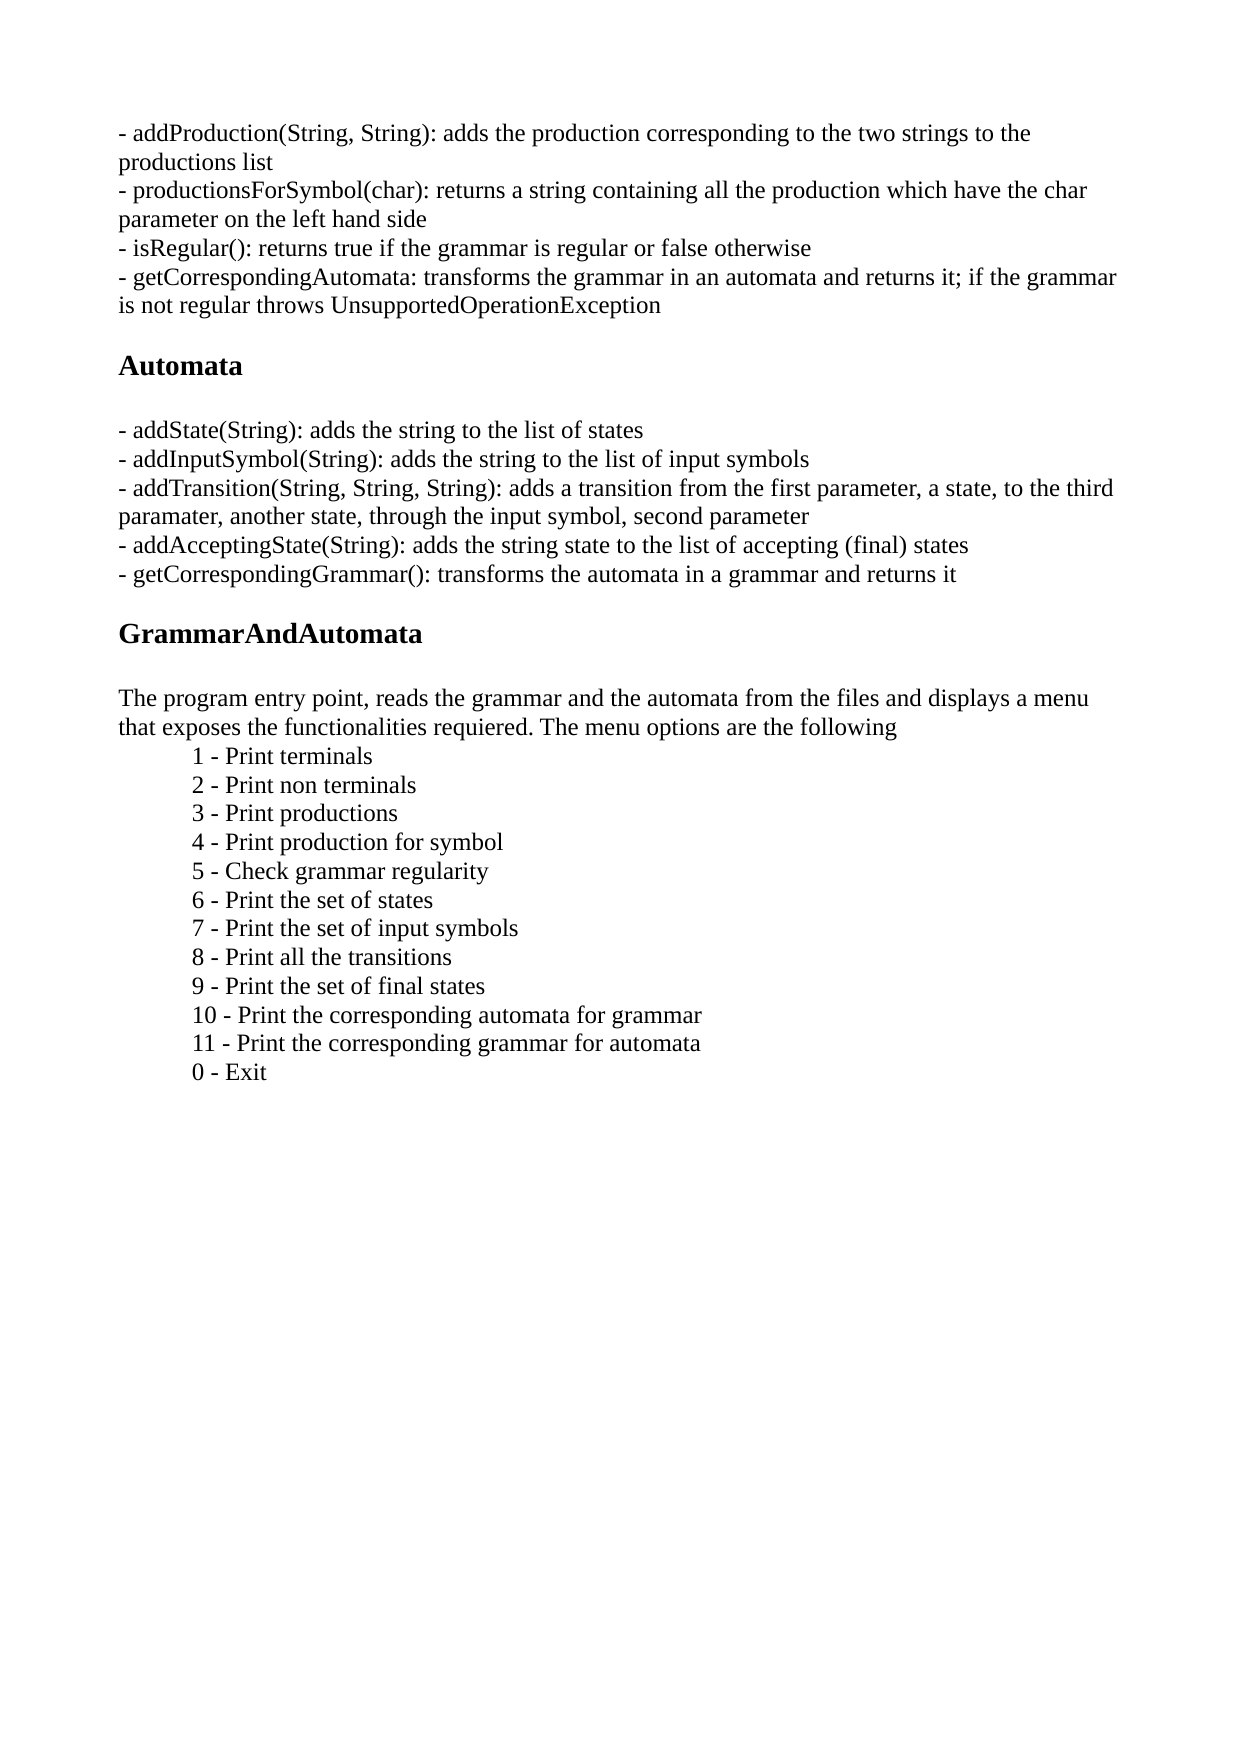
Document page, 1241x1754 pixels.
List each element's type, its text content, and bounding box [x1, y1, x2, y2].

text 0 - Exit [118, 1057, 1122, 1086]
text - getCorrespondingAutomata: transforms the grammar in an automata and returns it; if the grammar is not regular throws UnsupportedOperationException [118, 262, 1122, 319]
text 9 - Print the set of final states [118, 971, 1122, 1000]
text 4 - Print production for symbol [118, 827, 1122, 856]
text 1 - Print terminals [118, 741, 1122, 770]
text - addProduction(String, String): adds the production corresponding to the two strings to the productions list [118, 118, 1122, 176]
text 8 - Print all the transitions [118, 942, 1122, 971]
text - addInputSymbol(String): adds the string to the list of input symbols [118, 444, 1122, 473]
text 2 - Print non terminals [118, 770, 1122, 798]
text - productionsForSymbol(char): returns a string containing all the production which have the char parameter on the left hand side [118, 176, 1122, 233]
text 3 - Print productions [118, 798, 1122, 827]
text - addAcceptingState(String): adds the string state to the list of accepting (final) states [118, 530, 1122, 559]
text - addState(String): adds the string to the list of states [118, 415, 1122, 444]
text - addTransition(String, String, String): adds a transition from the first parameter, a state, to the third paramater, another state, through the input symbol, second parameter [118, 473, 1122, 530]
text 5 - Check grammar regularity [118, 856, 1122, 885]
text 7 - Print the set of input symbols [118, 913, 1122, 942]
text 10 - Print the corresponding automata for grammar [118, 1000, 1122, 1028]
text GrammarAndAutomata [118, 616, 1122, 650]
text - getCorrespondingGrammar(): transforms the automata in a grammar and returns it [118, 559, 1122, 588]
text Automata [118, 348, 1122, 382]
text The program entry point, reads the grammar and the automata from the files and displays a menu that exposes the functionalities requiered. The menu options are the following [118, 683, 1122, 741]
text - isRegular(): returns true if the grammar is regular or false otherwise [118, 233, 1122, 262]
text 11 - Print the corresponding grammar for automata [118, 1028, 1122, 1057]
text 6 - Print the set of states [118, 885, 1122, 913]
